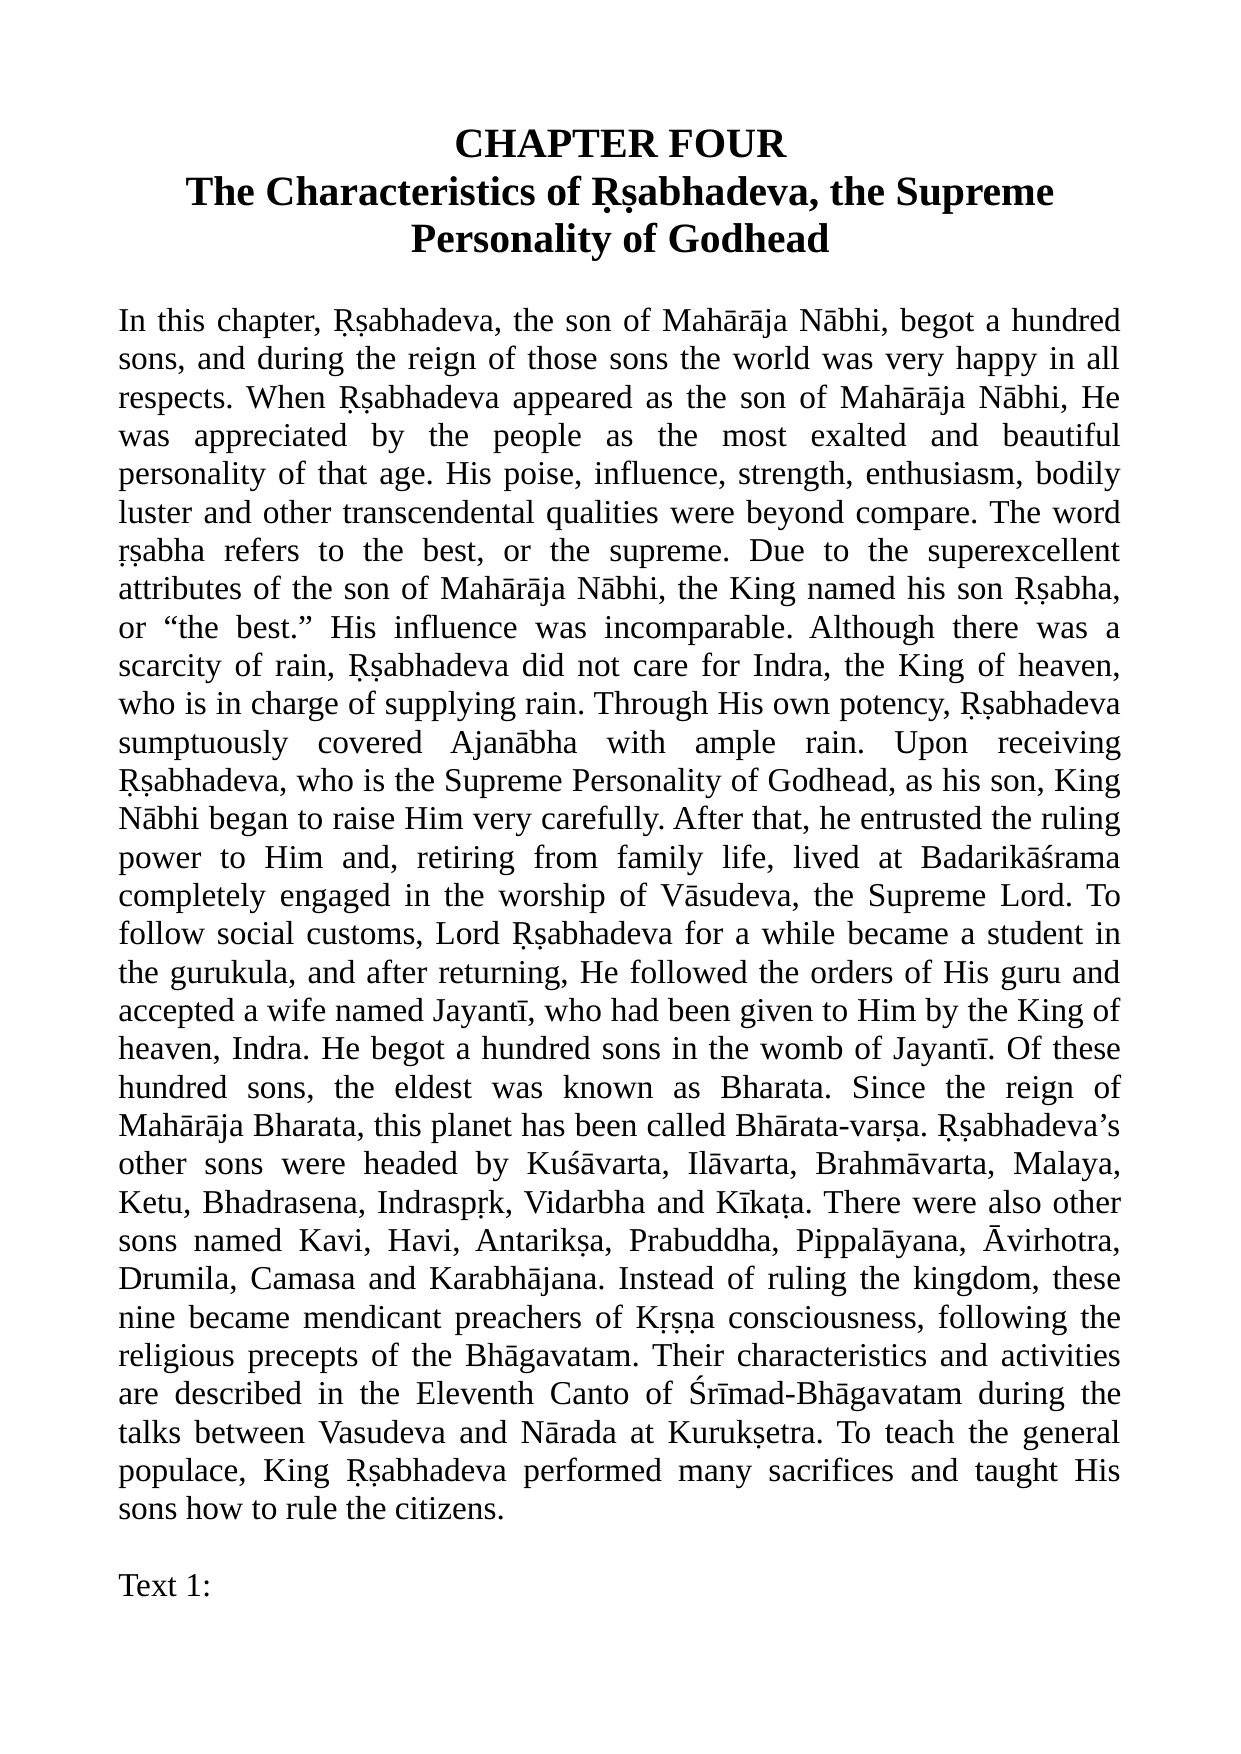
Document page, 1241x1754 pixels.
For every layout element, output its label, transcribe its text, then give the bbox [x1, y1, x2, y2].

text In this chapter, Ṛṣabhadeva, the son of Mahārāja Nābhi, begot a hundred sons, and during the reign of those sons the world was very happy in all respects. When Ṛṣabhadeva appeared as the son of Mahārāja Nābhi, He was appreciated by the people as the most exalted and beautiful personality of that age. His poise, influence, strength, enthusiasm, bodily luster and other transcendental qualities were beyond compare. The word ṛṣabha refers to the best, or the supreme. Due to the superexcellent attributes of the son of Mahārāja Nābhi, the King named his son Ṛṣabha, or “the best.” His influence was incomparable. Although there was a scarcity of rain, Ṛṣabhadeva did not care for Indra, the King of heaven, who is in charge of supplying rain. Through His own potency, Ṛṣabhadeva sumptuously covered Ajanābha with ample rain. Upon receiving Ṛṣabhadeva, who is the Supreme Personality of Godhead, as his son, King Nābhi began to raise Him very carefully. After that, he entrusted the ruling power to Him and, retiring from family life, lived at Badarikāśrama completely engaged in the worship of Vāsudeva, the Supreme Lord. To follow social customs, Lord Ṛṣabhadeva for a while became a student in the gurukula, and after returning, He followed the orders of His guru and accepted a wife named Jayantī, who had been given to Him by the King of heaven, Indra. He begot a hundred sons in the womb of Jayantī. Of these hundred sons, the eldest was known as Bharata. Since the reign of Mahārāja Bharata, this planet has been called Bhārata-varṣa. Ṛṣabhadeva’s other sons were headed by Kuśāvarta, Ilāvarta, Brahmāvarta, Malaya, Ketu, Bhadrasena, Indraspṛk, Vidarbha and Kīkaṭa. There were also other sons named Kavi, Havi, Antarikṣa, Prabuddha, Pippalāyana, Āvirhotra, Drumila, Camasa and Karabhājana. Instead of ruling the kingdom, these nine became mendicant preachers of Kṛṣṇa consciousness, following the religious precepts of the Bhāgavatam. Their characteristics and activities are described in the Eleventh Canto of Śrīmad-Bhāgavatam during the talks between Vasudeva and Nārada at Kurukṣetra. To teach the general populace, King Ṛṣabhadeva performed many sacrifices and taught His sons how to rule the citizens. [118, 300, 1122, 1527]
text CHAPTER FOUR [118, 118, 1122, 166]
text Text 1: [118, 1565, 1122, 1603]
text The Characteristics of Ṛṣabhadeva, the Supreme Personality of Godhead [118, 166, 1122, 262]
